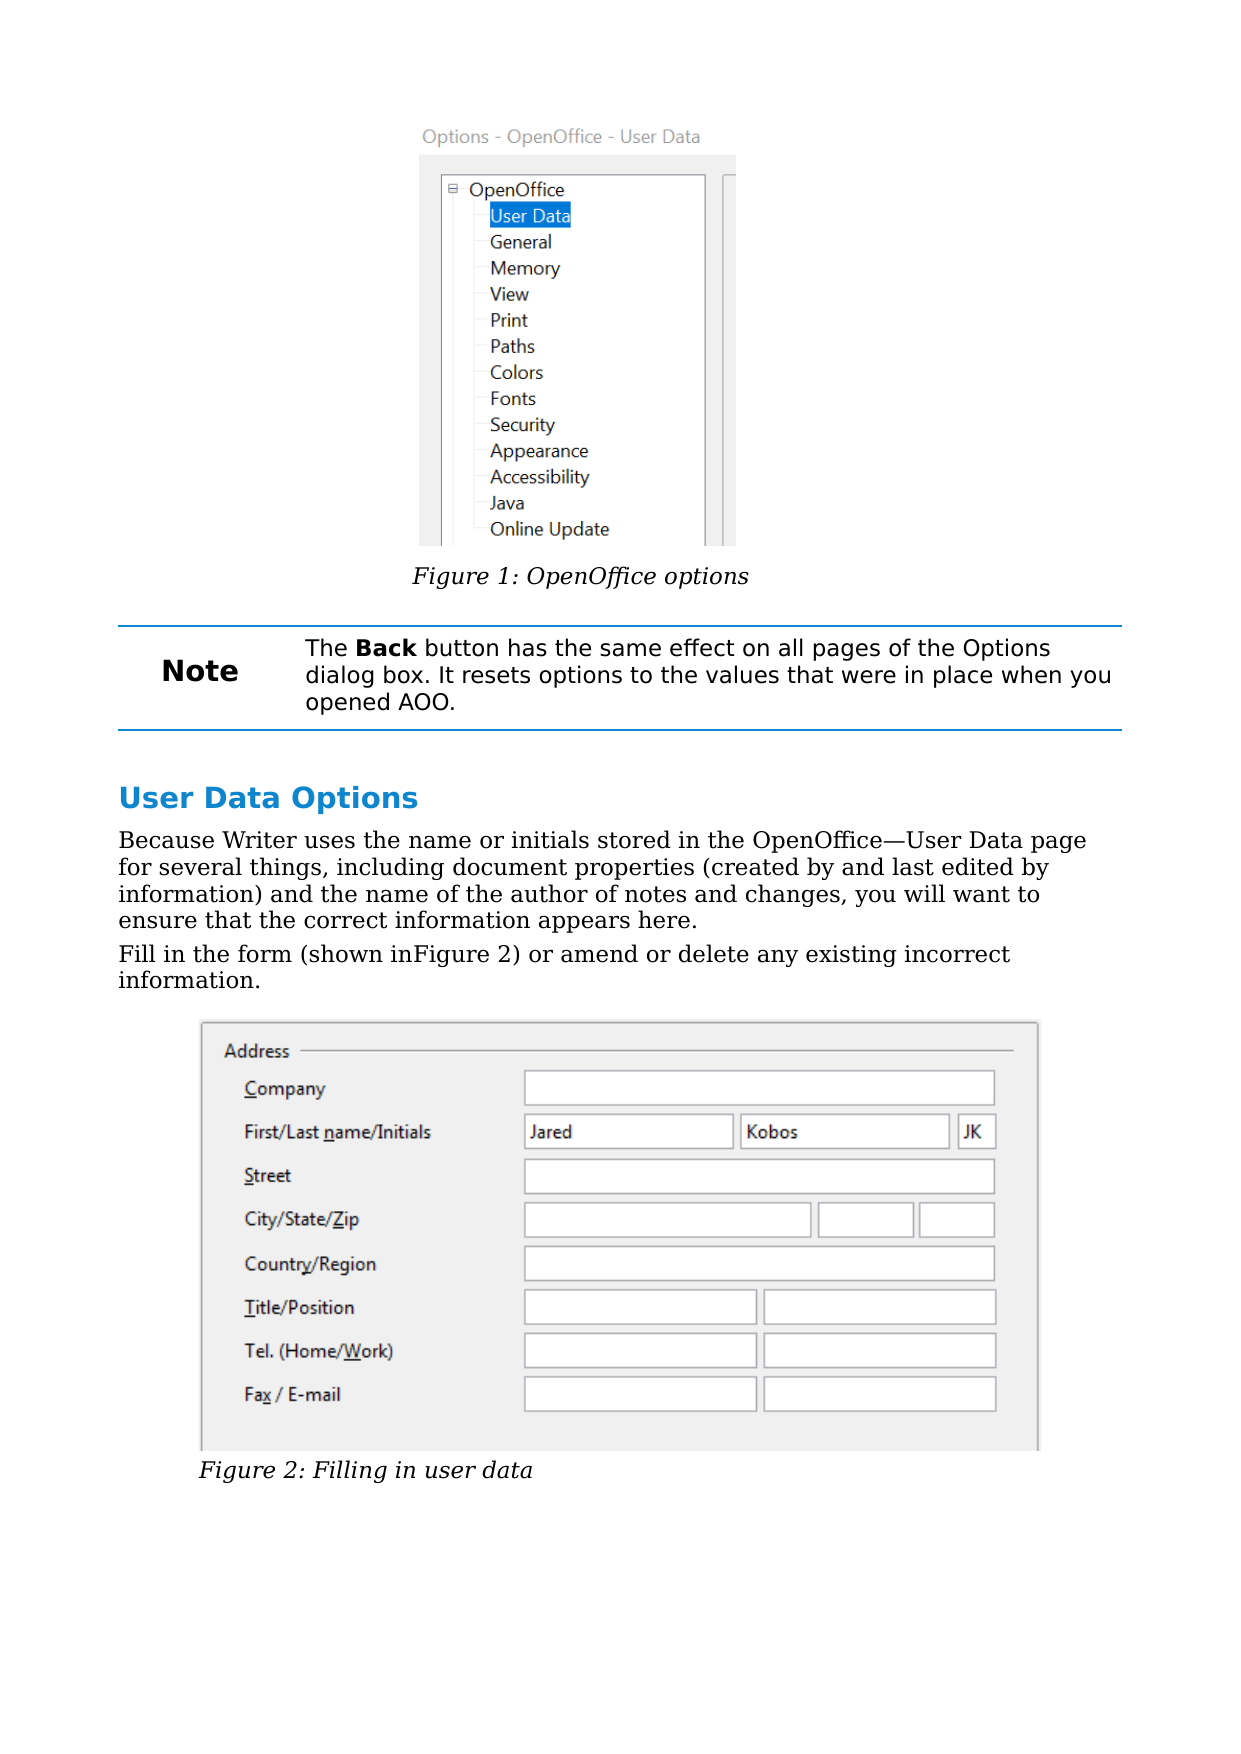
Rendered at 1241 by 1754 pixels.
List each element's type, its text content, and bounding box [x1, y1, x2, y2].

list Because Writer uses the name or initials stored in the OpenOffice—User Data page for several things, including document properties (created by and last edited by information) and the name of the author of notes and changes, you will want to ensure that the correct information appears here. [118, 828, 1122, 934]
text Fill in the form (shown inFigure 2) or amend or delete any existing incorrect information. [118, 941, 1122, 994]
picture [419, 118, 736, 546]
picture [198, 1019, 1042, 1451]
text Figure 2: Filling in user data [199, 1457, 1041, 1483]
table_header Note [118, 627, 281, 728]
subtitle User Data Options [118, 781, 1122, 815]
table_header The Back button has the same effect on all pages of the Options dialog box. It resets options to the values that were in place when you opened AOO. [281, 627, 1122, 728]
text Figure 1: OpenOffice options [412, 563, 828, 590]
